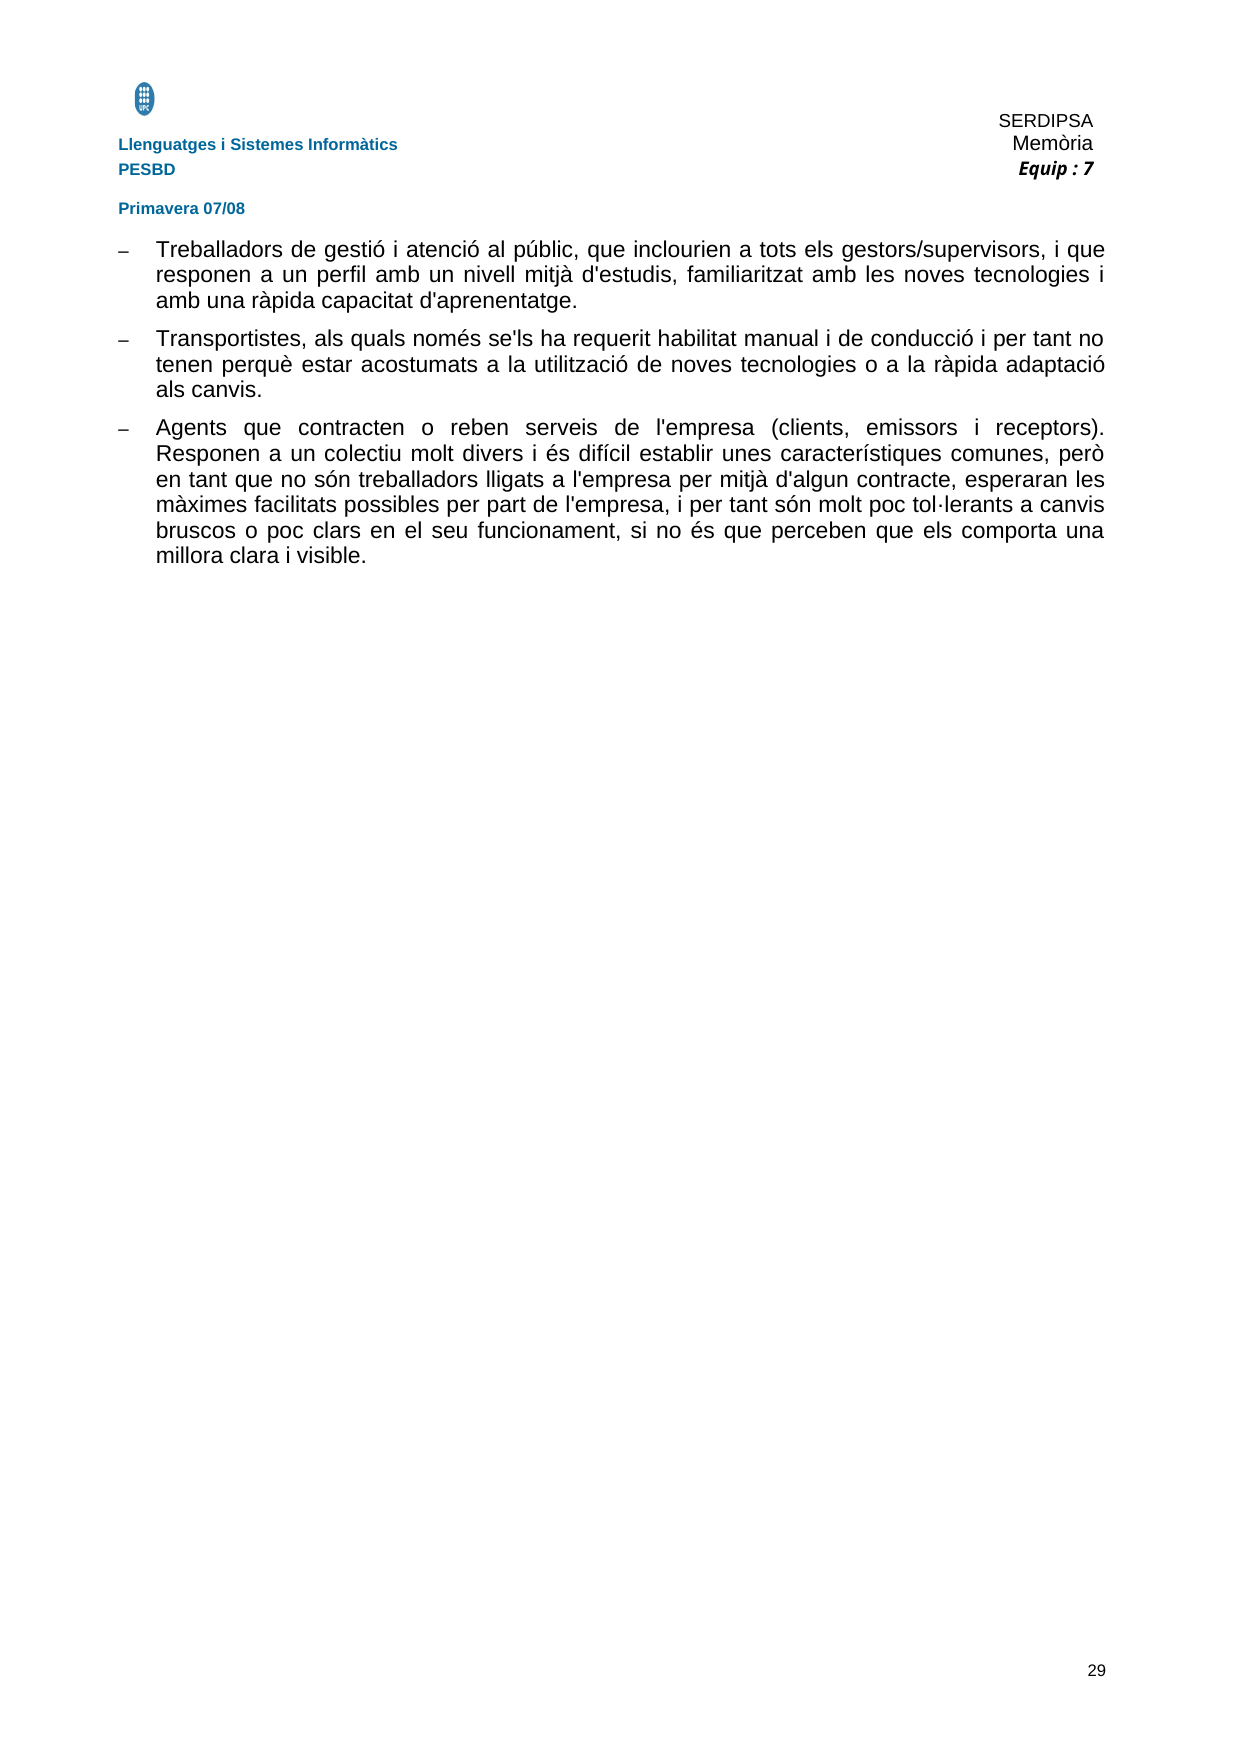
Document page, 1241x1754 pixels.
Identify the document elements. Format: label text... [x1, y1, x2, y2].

list Agents que contracten o reben serveis de l'empresa (clients, emissors i receptors). Responen a un colectiu molt divers i és difícil establir unes característiques comunes, però en tant que no són treballadors lligats a l'empresa per mitjà d'algun contracte, esperaran les màximes facilitats possibles per part de l'empresa, i per tant són molt poc tol·lerants a canvis bruscos o poc clars en el seu funcionament, si no és que perceben que els comporta una millora clara i visible. [118, 415, 1106, 569]
list Transportistes, als quals només se'ls ha requerit habilitat manual i de conducció i per tant no tenen perquè estar acostumats a la utilització de noves tecnologies o a la ràpida adaptació als canvis. [118, 326, 1106, 403]
list Treballadors de gestió i atenció al públic, que inclourien a tots els gestors/supervisors, i que responen a un perfil amb un nivell mitjà d'estudis, familiaritzat amb les noves tecnologies i amb una ràpida capacitat d'aprenentatge. [118, 236, 1106, 313]
